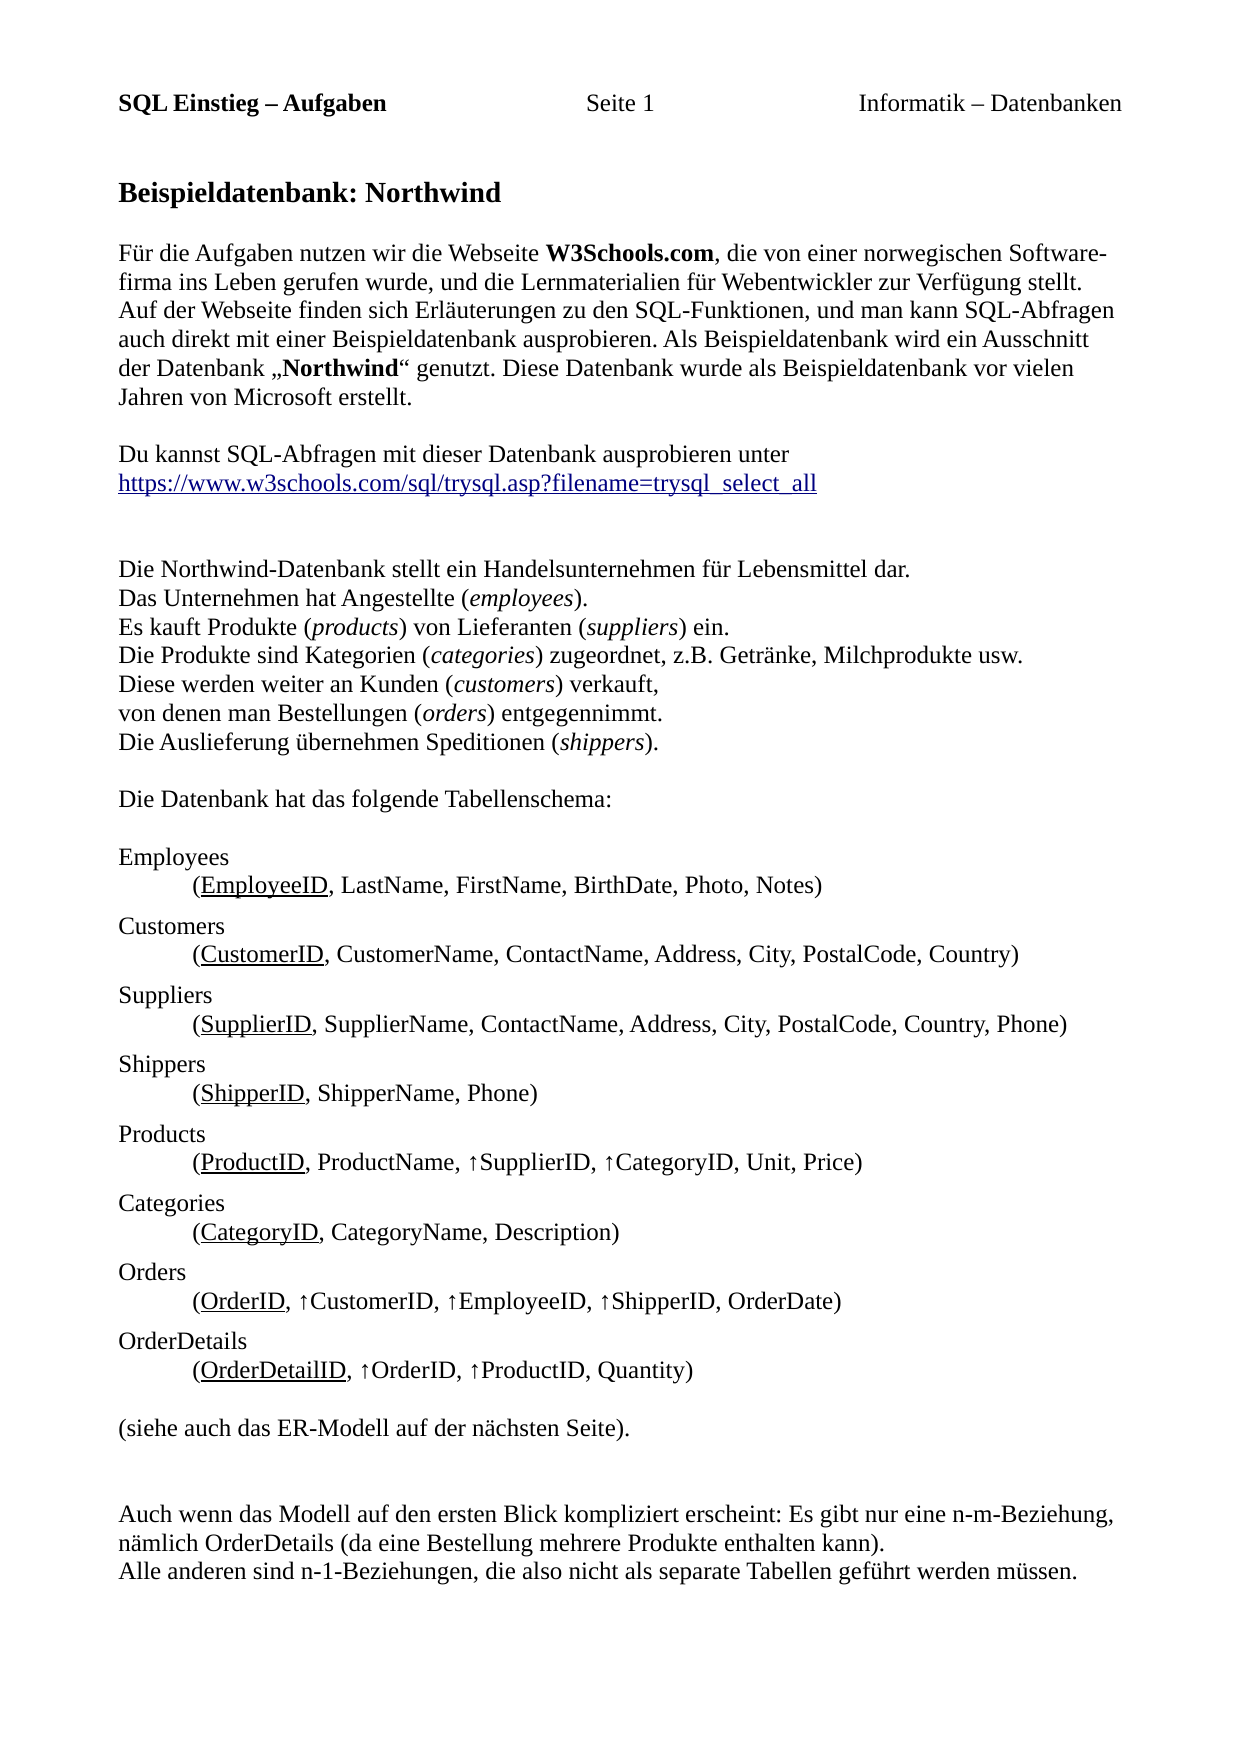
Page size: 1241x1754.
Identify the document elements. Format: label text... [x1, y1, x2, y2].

text Die Produkte sind Kategorien (categories) zugeordnet, z.B. Getränke, Milchprodukte usw. [118, 640, 1122, 669]
text (ProductID, ProductName, ↑SupplierID, ↑CategoryID, Unit, Price) [118, 1147, 1122, 1176]
text Die Auslieferung übernehmen Speditionen (shippers). [118, 727, 1122, 755]
text OrderDetails [118, 1326, 1122, 1355]
text (OrderDetailID, ↑OrderID, ↑ProductID, Quantity) [118, 1355, 1122, 1384]
text Für die Aufgaben nutzen wir die Webseite W3Schools.com, die von einer norwegischen Software-firma ins Leben gerufen wurde, und die Lernmaterialien für Webentwickler zur Verfügung stellt. [118, 238, 1122, 295]
text (ShipperID, ShipperName, Phone) [118, 1078, 1122, 1107]
text (OrderID, ↑CustomerID, ↑EmployeeID, ↑ShipperID, OrderDate) [118, 1286, 1122, 1315]
text Diese werden weiter an Kunden (customers) verkauft, [118, 669, 1122, 698]
text Es kauft Produkte (products) von Lieferanten (suppliers) ein. [118, 612, 1122, 640]
text Die Northwind-Datenbank stellt ein Handelsunternehmen für Lebensmittel dar. [118, 554, 1122, 583]
text (EmployeeID, LastName, FirstName, BirthDate, Photo, Notes) [118, 870, 1122, 899]
text Products [118, 1119, 1122, 1147]
text Shippers [118, 1049, 1122, 1078]
text Das Unternehmen hat Angestellte (employees). [118, 583, 1122, 612]
text von denen man Bestellungen (orders) entgegennimmt. [118, 698, 1122, 727]
text Die Datenbank hat das folgende Tabellenschema: [118, 784, 1122, 813]
text Auch wenn das Modell auf den ersten Blick kompliziert erscheint: Es gibt nur eine n-m-Beziehung, nämlich OrderDetails (da eine Bestellung mehrere Produkte enthalten kann). [118, 1499, 1122, 1556]
text Auf der Webseite finden sich Erläuterungen zu den SQL-Funktionen, und man kann SQL-Abfragen auch direkt mit einer Beispieldatenbank ausprobieren. Als Beispieldatenbank wird ein Ausschnitt der Datenbank „Northwind“ genutzt. Diese Datenbank wurde als Beispieldatenbank vor vielen Jahren von Microsoft erstellt. [118, 295, 1122, 410]
text Du kannst SQL-Abfragen mit dieser Datenbank ausprobieren unter [118, 439, 1122, 468]
text Suppliers [118, 980, 1122, 1009]
text (CustomerID, CustomerName, ContactName, Address, City, PostalCode, Country) [118, 939, 1122, 968]
text Categories [118, 1188, 1122, 1217]
text Customers [118, 911, 1122, 939]
text Employees [118, 842, 1122, 870]
text Orders [118, 1257, 1122, 1286]
text https://www.w3schools.com/sql/trysql.asp?filename=trysql_select_all [118, 468, 1122, 497]
text Beispieldatenbank: Northwind [118, 176, 1122, 209]
text Alle anderen sind n-1-Beziehungen, die also nicht als separate Tabellen geführt werden müssen. [118, 1556, 1122, 1585]
text (SupplierID, SupplierName, ContactName, Address, City, PostalCode, Country, Phone) [118, 1009, 1122, 1038]
text (siehe auch das ER-Modell auf der nächsten Seite). [118, 1413, 1122, 1441]
text (CategoryID, CategoryName, Description) [118, 1217, 1122, 1245]
